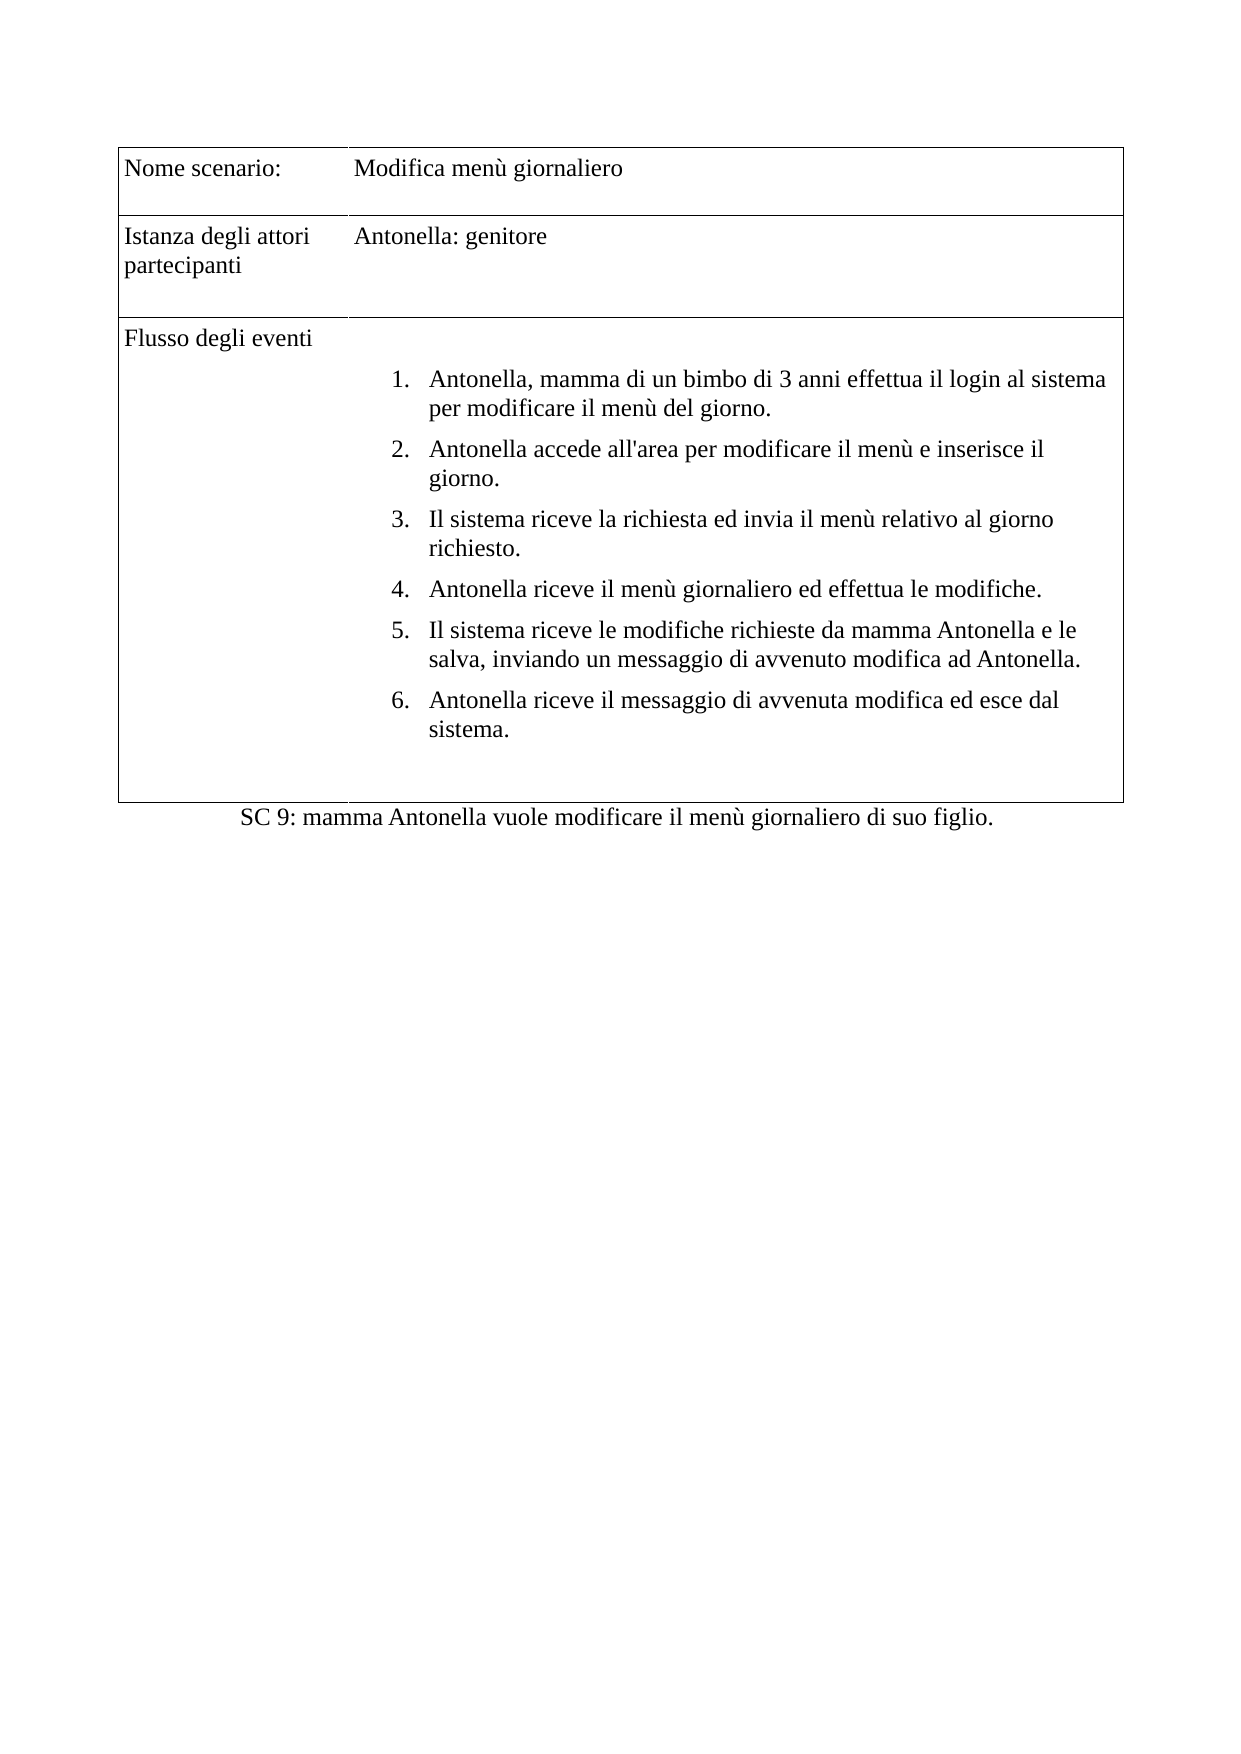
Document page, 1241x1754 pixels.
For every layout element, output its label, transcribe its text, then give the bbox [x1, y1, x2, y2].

table_header Nome scenario: [119, 148, 348, 215]
table_cell Antonella: genitore [349, 216, 1123, 317]
table_cell Istanza degli attori partecipanti [119, 216, 348, 317]
text SC 9: mamma Antonella vuole modificare il menù giornaliero di suo figlio. [118, 803, 1122, 831]
table_cell Antonella, mamma di un bimbo di 3 anni effettua il login al sistema per modificare il menù del giorno. Antonella accede all'area per modificare il menù e inserisce il giorno. Il sistema riceve la richiesta ed invia il menù relativo al giorno richiesto. Antonella riceve il menù giornaliero ed effettua le modifiche. Il sistema riceve le modifiche richieste da mamma Antonella e le salva, inviando un messaggio di avvenuto modifica ad Antonella. Antonella riceve il messaggio di avvenuta modifica ed esce dal sistema. [349, 318, 1123, 802]
table_header Modifica menù giornaliero [349, 148, 1123, 215]
table_cell Flusso degli eventi [119, 318, 348, 802]
